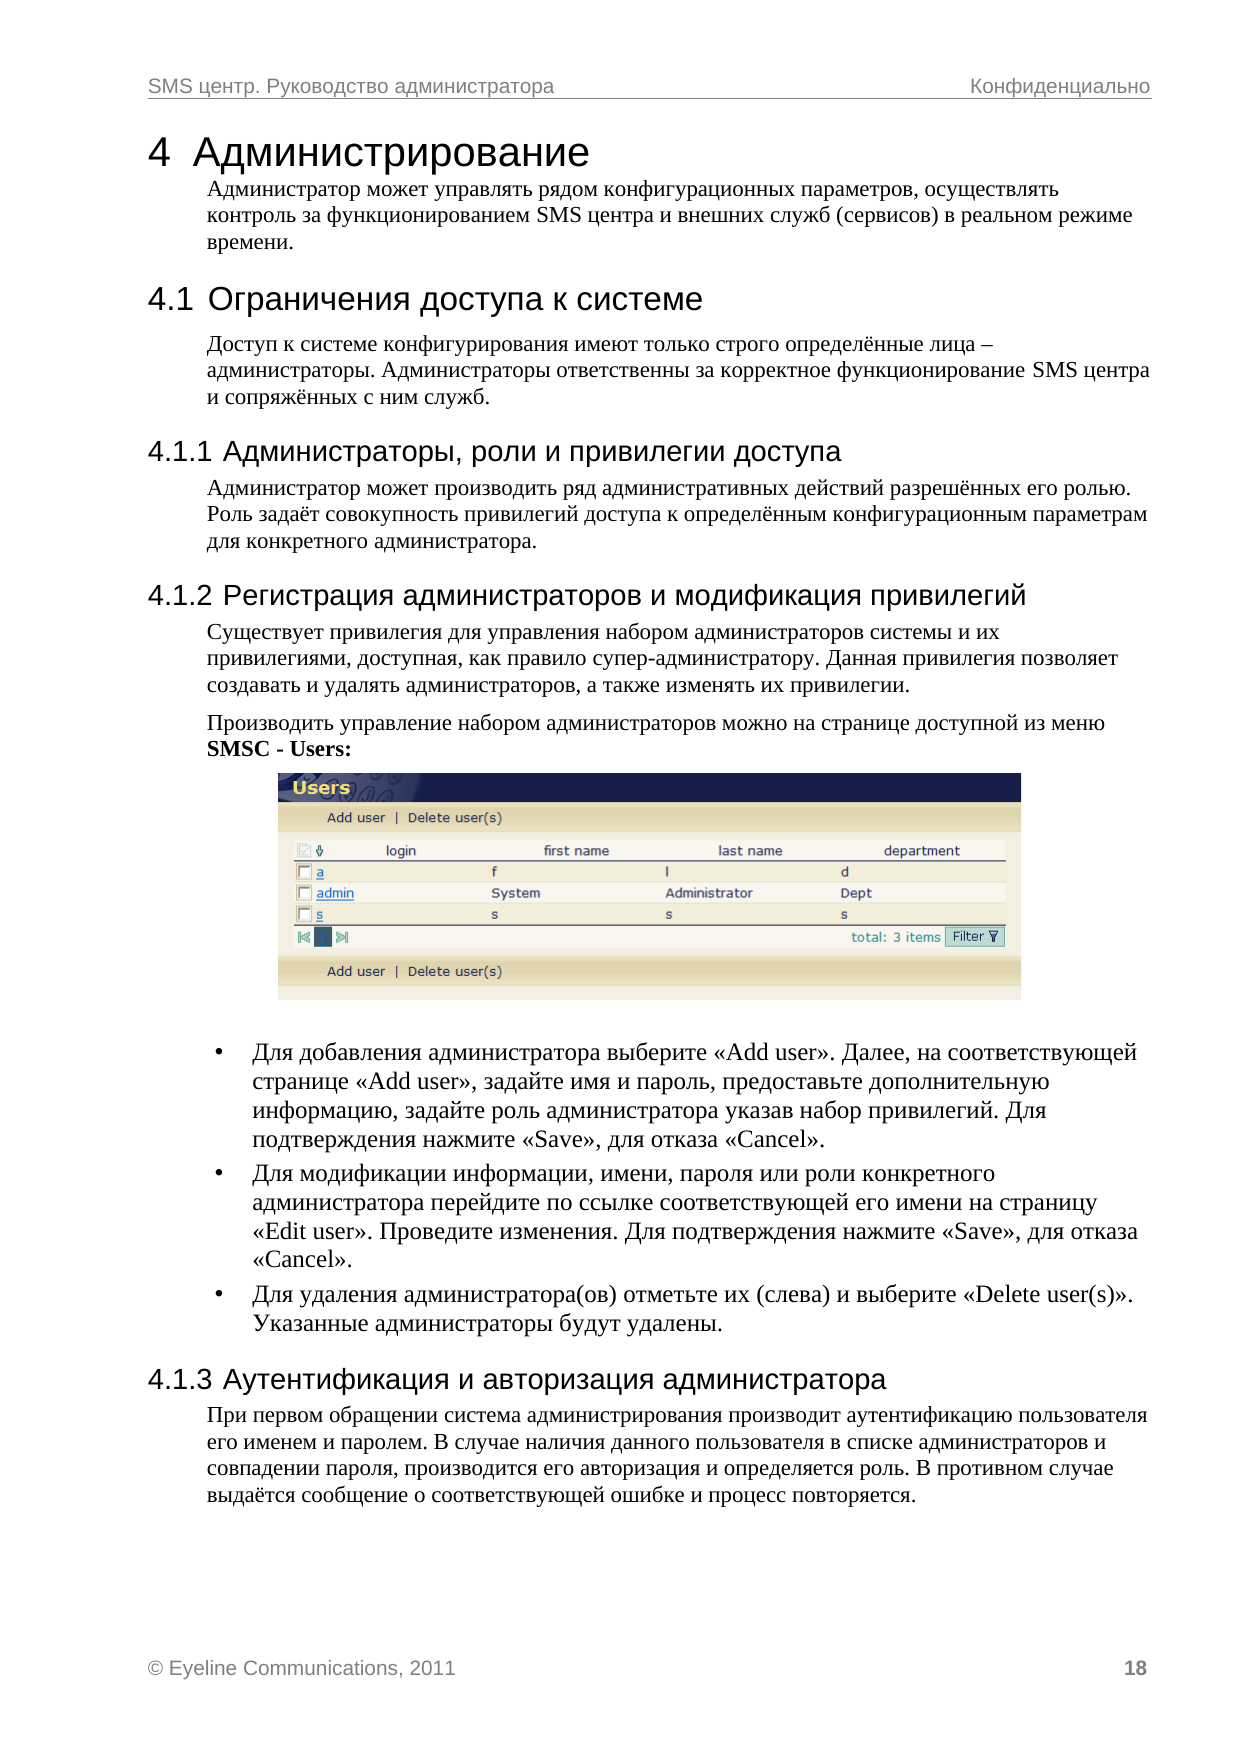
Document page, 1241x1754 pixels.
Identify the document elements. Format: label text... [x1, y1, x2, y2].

subtitle Регистрация администраторов и модификация привилегий [148, 578, 1152, 612]
text Производить управление набором администраторов можно на странице доступной из меню SMSC - Users: [207, 709, 1152, 761]
text Существует привилегия для управления набором администраторов системы и их привилегиями, доступная, как правило супер-администратору. Данная привилегия позволяет создавать и удалять администраторов, а также изменять их привилегии. [207, 618, 1152, 697]
list Для модификации информации, имени, пароля или роли конкретного администратора перейдите по ссылке соответствующей его имени на страницу «Edit user». Проведите изменения. Для подтверждения нажмите «Save», для отказа «Cancel». [214, 1158, 1152, 1273]
list Для добавления администратора выберите «Add user». Далее, на соответствующей странице «Add user», задайте имя и пароль, предоставьте дополнительную информацию, задайте роль администратора указав набор привилегий. Для подтверждения нажмите «Save», для отказа «Cancel». [214, 1037, 1152, 1152]
subtitle Аутентификация и авторизация администратора [148, 1362, 1152, 1395]
picture [278, 773, 1022, 1000]
subtitle Администрирование [148, 127, 1152, 175]
text Администратор может управлять рядом конфигурационных параметров, осуществлять контроль за функционированием SMS центра и внешних служб (сервисов) в реальном режиме времени. [207, 175, 1152, 254]
subtitle Ограничения доступа к системе [148, 279, 1152, 318]
subtitle Администраторы, роли и привилегии доступа [148, 434, 1152, 468]
text Доступ к системе конфигурирования имеют только строго определённые лица – администраторы. Администраторы ответственны за корректное функционирование SMS центра и сопряжённых с ним служб. [207, 330, 1152, 409]
text Администратор может производить ряд административных действий разрешённых его ролью. Роль задаёт совокупность привилегий доступа к определённым конфигурационным параметрам для конкретного администратора. [207, 474, 1152, 553]
list Для удаления администратора(ов) отметьте их (слева) и выберите «Delete user(s)». Указанные администраторы будут удалены. [214, 1279, 1152, 1337]
text При первом обращении система администрирования производит аутентификацию пользователя его именем и паролем. В случае наличия данного пользователя в списке администраторов и совпадении пароля, производится его авторизация и определяется роль. В противном случае выдаётся сообщение о соответствующей ошибке и процесс повторяется. [207, 1402, 1152, 1507]
